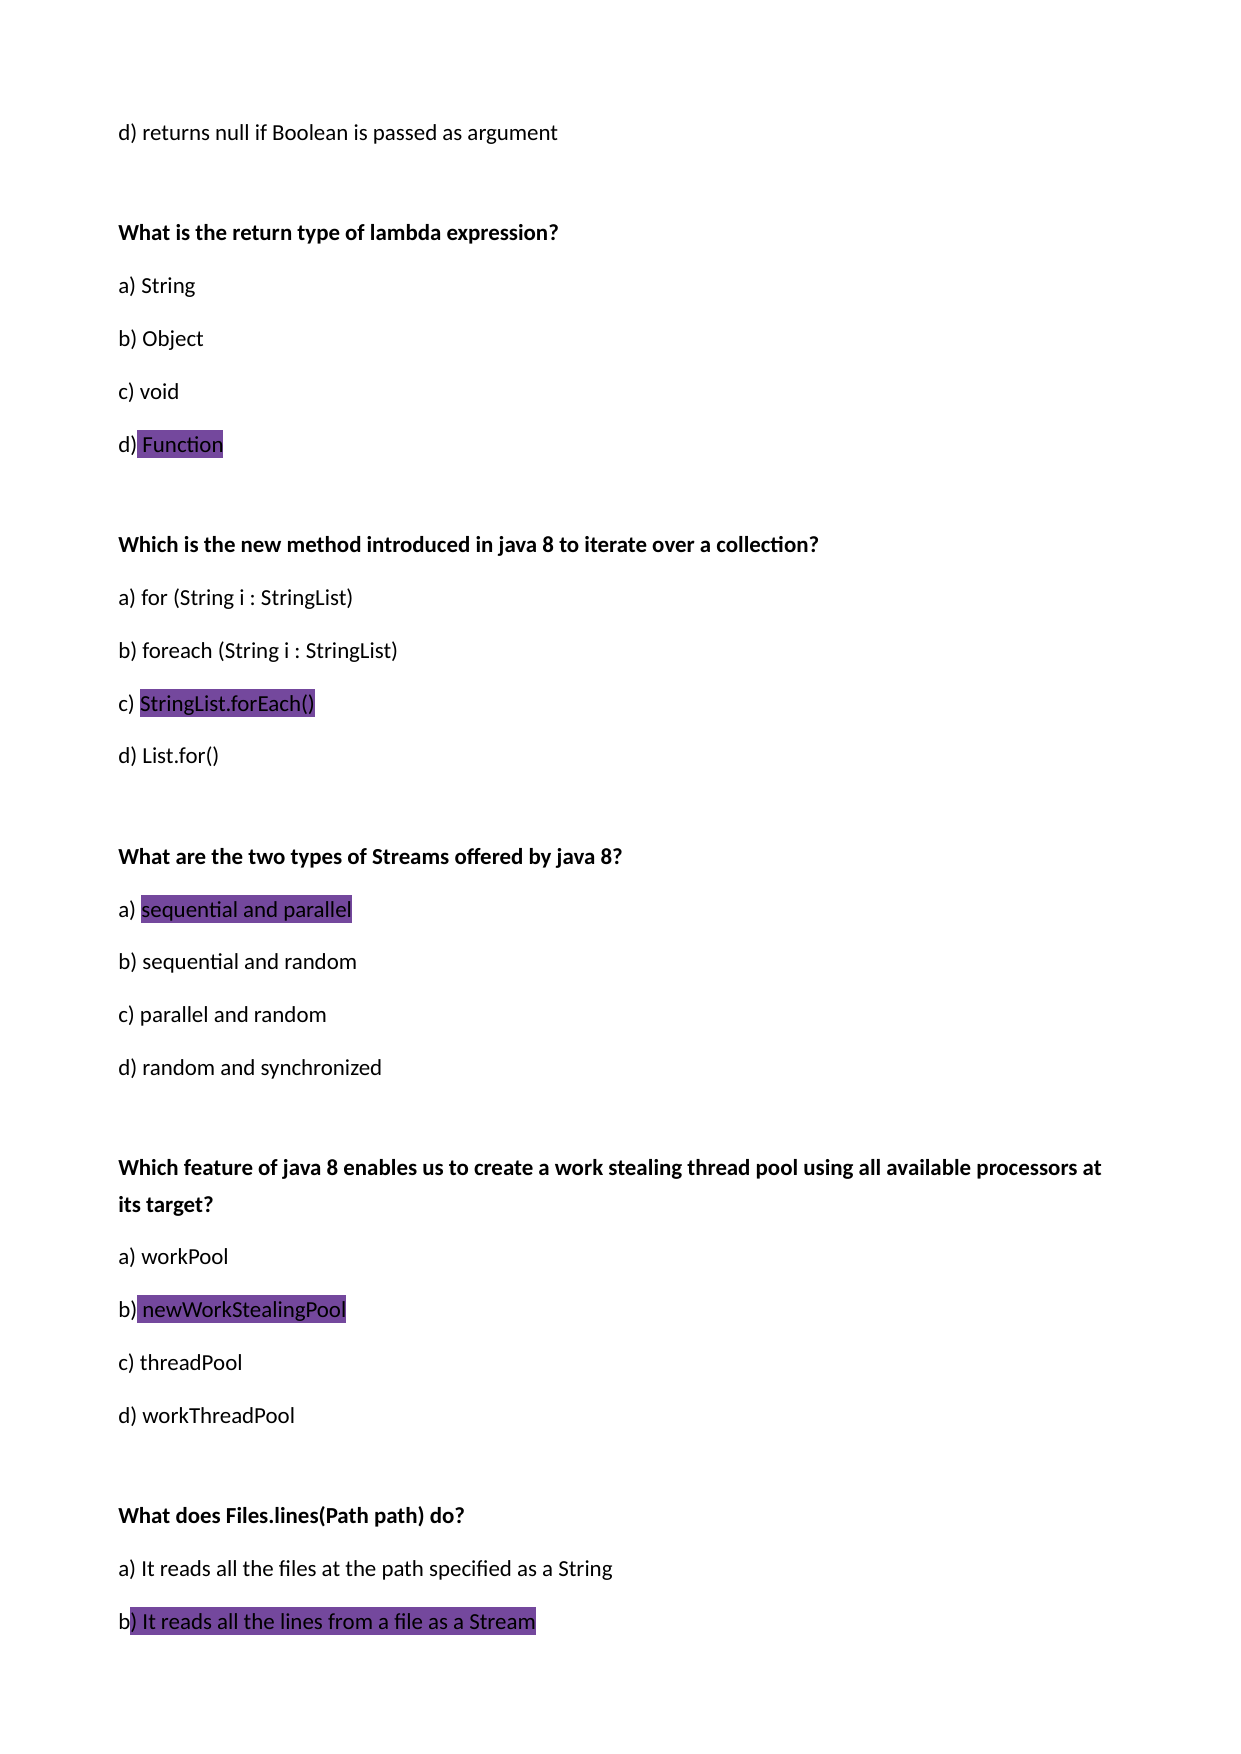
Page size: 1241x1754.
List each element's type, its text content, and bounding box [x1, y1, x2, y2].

text What does Files.lines(Path path) do? [118, 1501, 1122, 1529]
text c) StringList.forEach() [118, 689, 1122, 717]
text d) returns null if Boolean is passed as argument [118, 118, 1122, 146]
text c) void [118, 377, 1122, 405]
text b) sequential and random [118, 947, 1122, 976]
text b) newWorkStealingPool [118, 1295, 1122, 1323]
text What are the two types of Streams offered by java 8? [118, 842, 1122, 870]
text a) sequential and parallel [118, 895, 1122, 923]
text Which is the new method introduced in java 8 to iterate over a collection? [118, 530, 1122, 558]
text c) parallel and random [118, 1000, 1122, 1028]
text a) workPool [118, 1242, 1122, 1271]
text Which feature of java 8 enables us to create a work stealing thread pool using all available processors at its target? [118, 1153, 1122, 1218]
text d) workThreadPool [118, 1401, 1122, 1429]
text b) It reads all the lines from a file as a Stream [118, 1607, 1122, 1635]
text b) Object [118, 324, 1122, 352]
text d) Function [118, 430, 1122, 458]
text d) List.for() [118, 741, 1122, 769]
text a) It reads all the files at the path specified as a String [118, 1554, 1122, 1582]
text a) for (String i : StringList) [118, 583, 1122, 611]
text What is the return type of lambda expression? [118, 218, 1122, 247]
text b) foreach (String i : StringList) [118, 636, 1122, 664]
text c) threadPool [118, 1348, 1122, 1376]
text a) String [118, 271, 1122, 299]
text d) random and synchronized [118, 1053, 1122, 1081]
